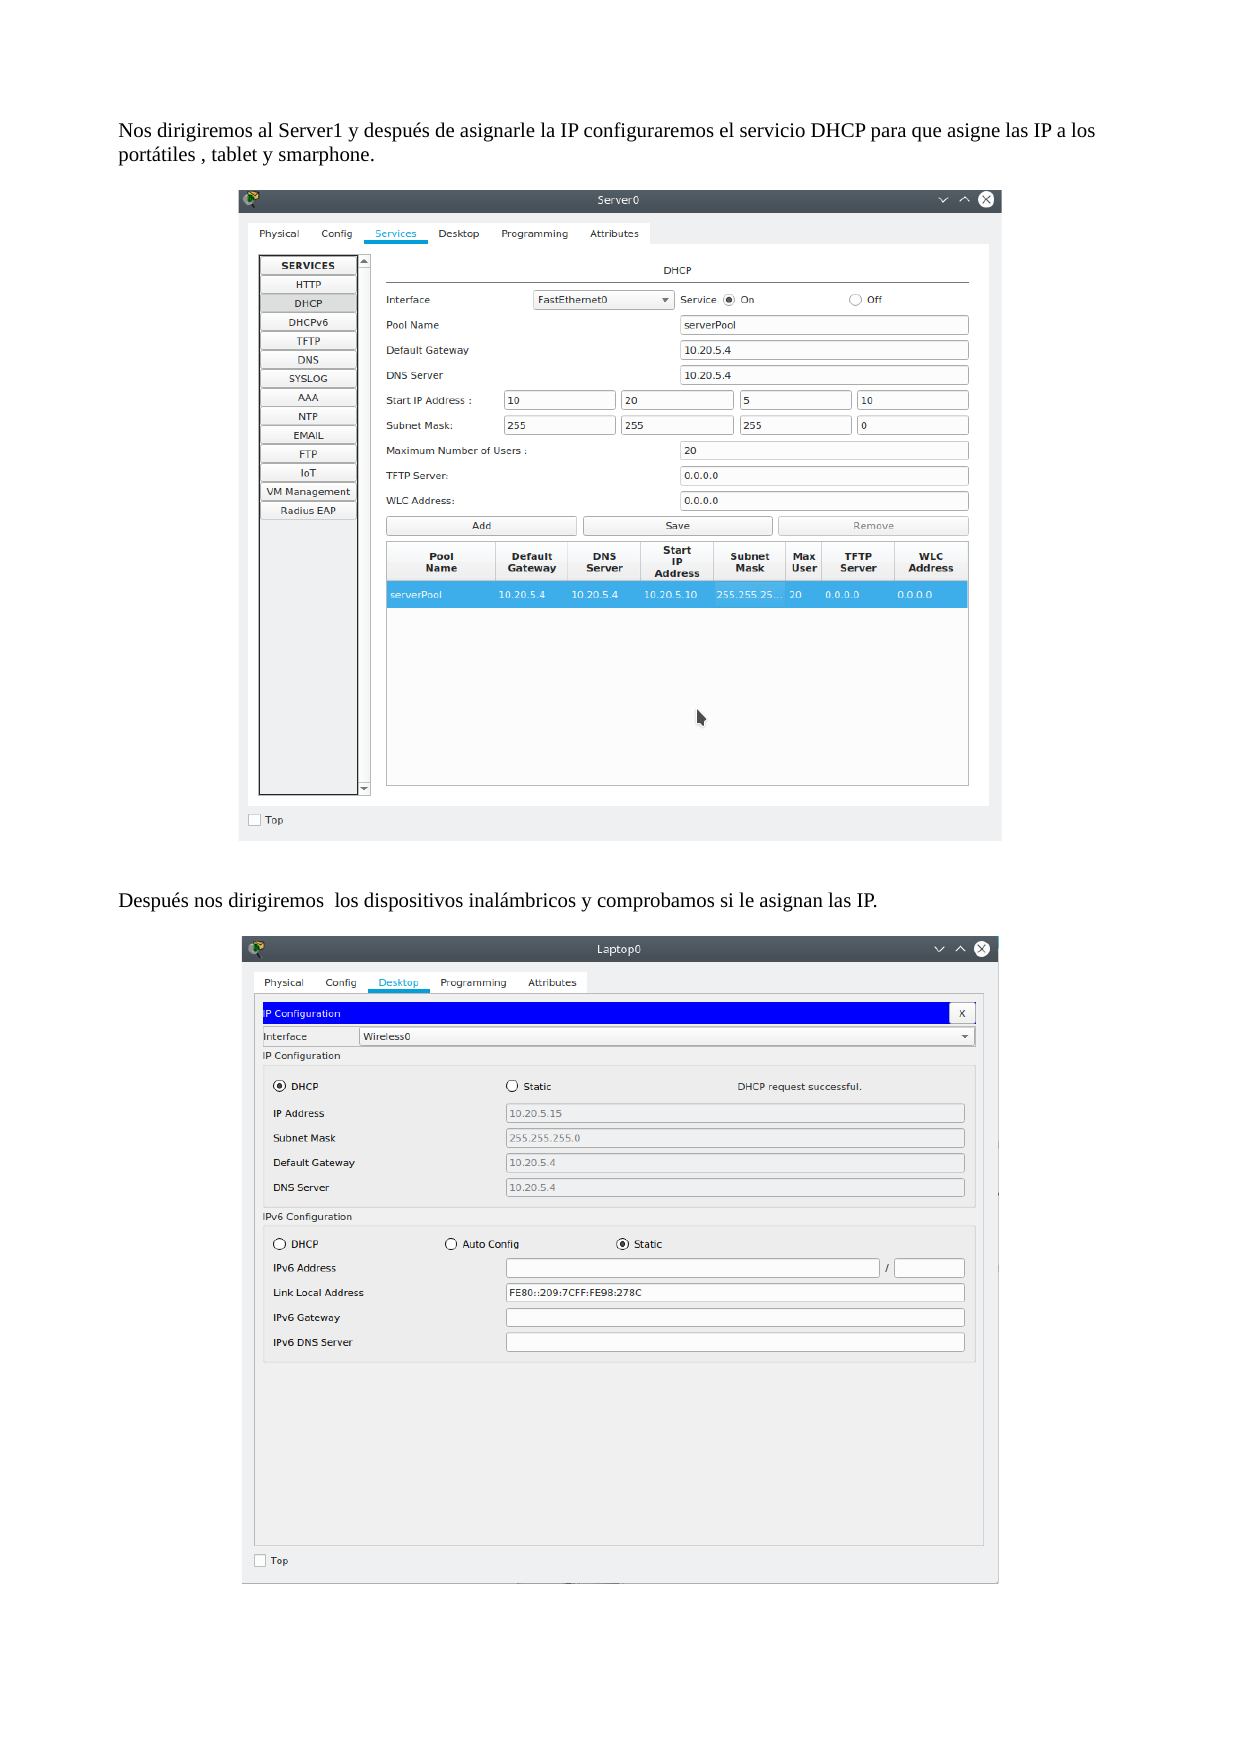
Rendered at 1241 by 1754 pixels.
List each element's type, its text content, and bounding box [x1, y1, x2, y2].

picture [241, 936, 999, 1584]
text Después nos dirigiremos los dispositivos inalámbricos y comprobamos si le asignan las IP. [118, 888, 1122, 912]
picture [238, 190, 1002, 841]
text Nos dirigiremos al Server1 y después de asignarle la IP configuraremos el servicio DHCP para que asigne las IP a los portátiles , tablet y smarphone. [118, 118, 1122, 166]
